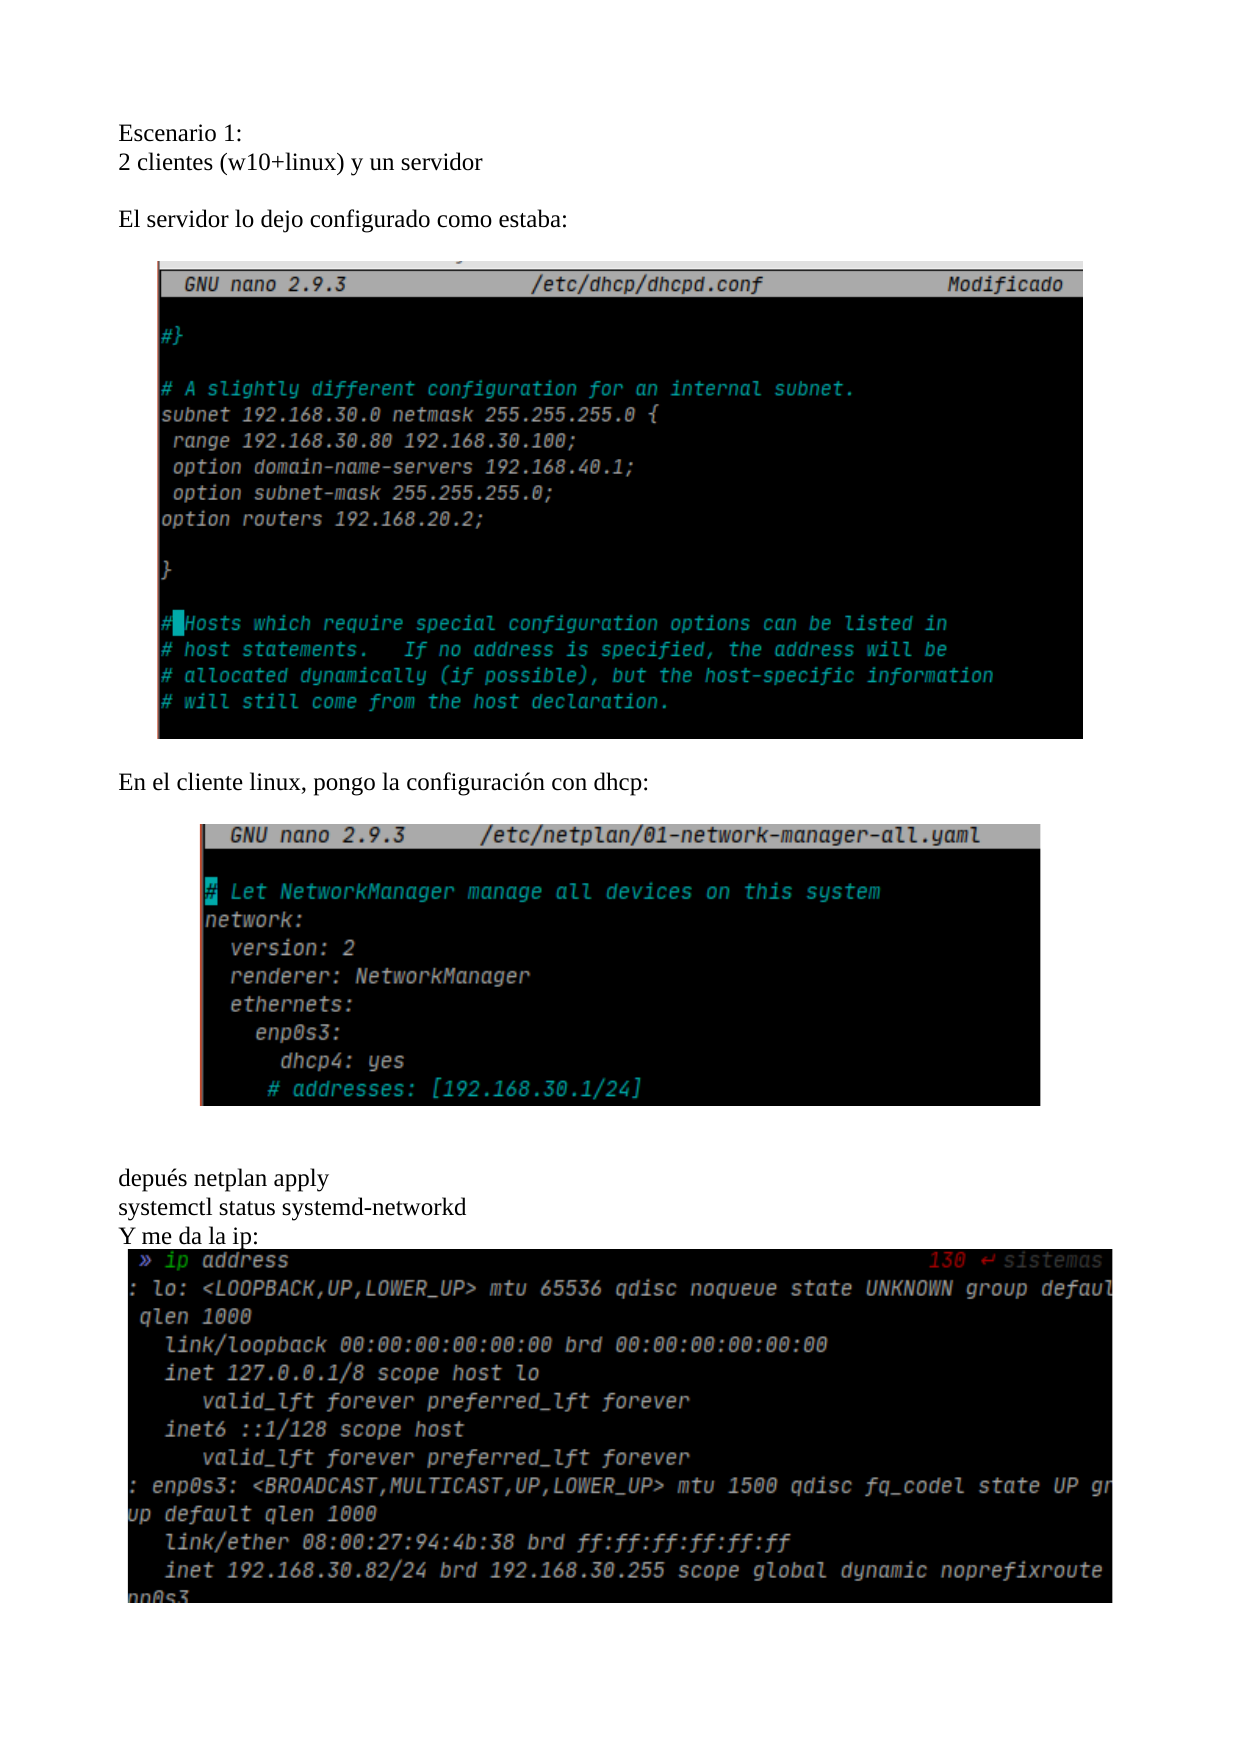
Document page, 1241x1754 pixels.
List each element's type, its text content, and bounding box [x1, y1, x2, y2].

picture [157, 261, 1083, 739]
text Y me da la ip: [118, 1221, 1122, 1250]
picture [199, 824, 1041, 1106]
text Escenario 1: [118, 118, 1122, 147]
text En el cliente linux, pongo la configuración con dhcp: [118, 767, 1122, 796]
picture [127, 1249, 1113, 1603]
text 2 clientes (w10+linux) y un servidor [118, 147, 1122, 176]
text El servidor lo dejo configurado como estaba: [118, 204, 1122, 233]
text depués netplan apply [118, 1163, 1122, 1192]
text systemctl status systemd-networkd [118, 1192, 1122, 1221]
